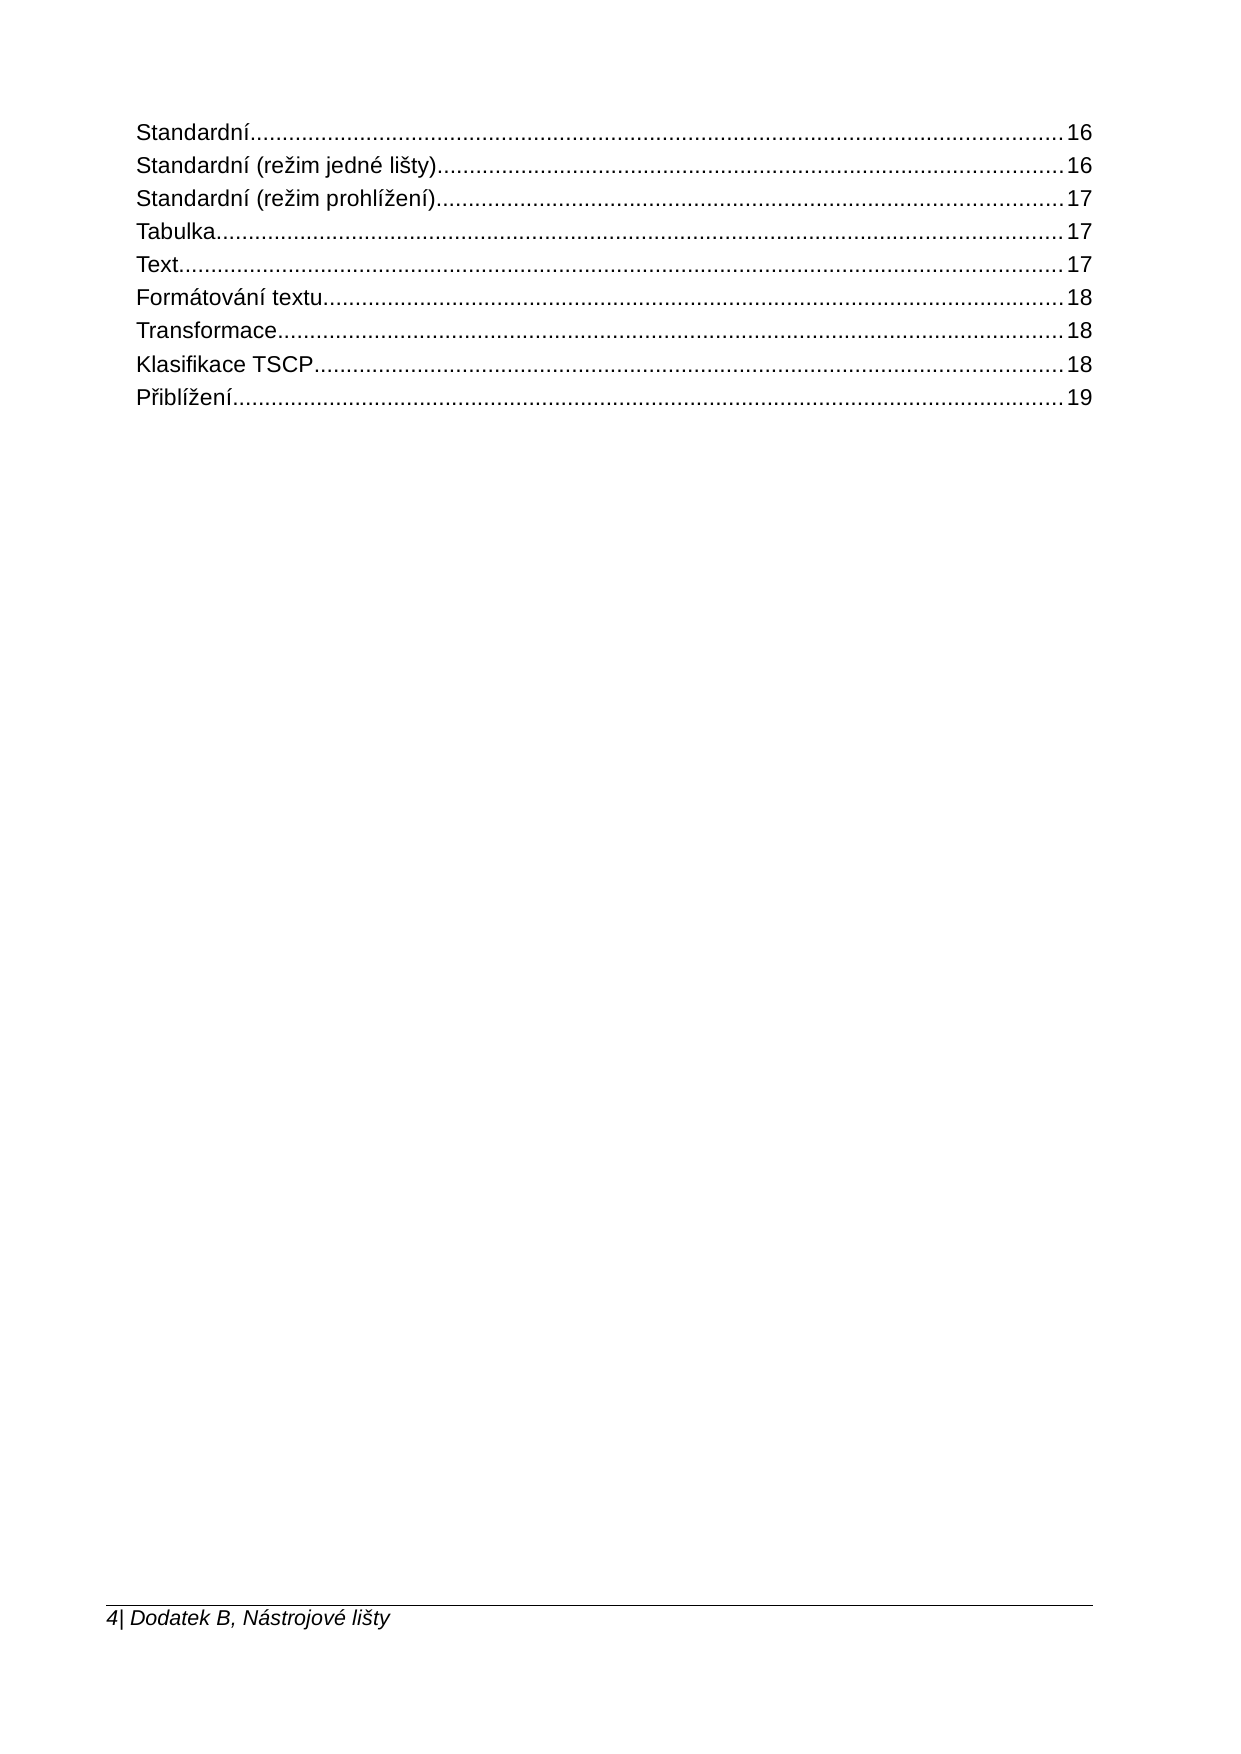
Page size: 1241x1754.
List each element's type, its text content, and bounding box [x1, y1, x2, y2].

text Standardní (režim prohlížení) 17 [136, 184, 1093, 211]
text Klasifikace TSCP 18 [136, 350, 1093, 377]
text Formátování textu 18 [136, 284, 1093, 311]
text Text 17 [136, 251, 1093, 278]
text Tabulka 17 [136, 217, 1093, 244]
text Standardní 16 [136, 118, 1093, 145]
text Standardní (režim jedné lišty) 16 [136, 151, 1093, 178]
text Přiblížení 19 [136, 383, 1093, 410]
text Transformace 18 [136, 317, 1093, 344]
